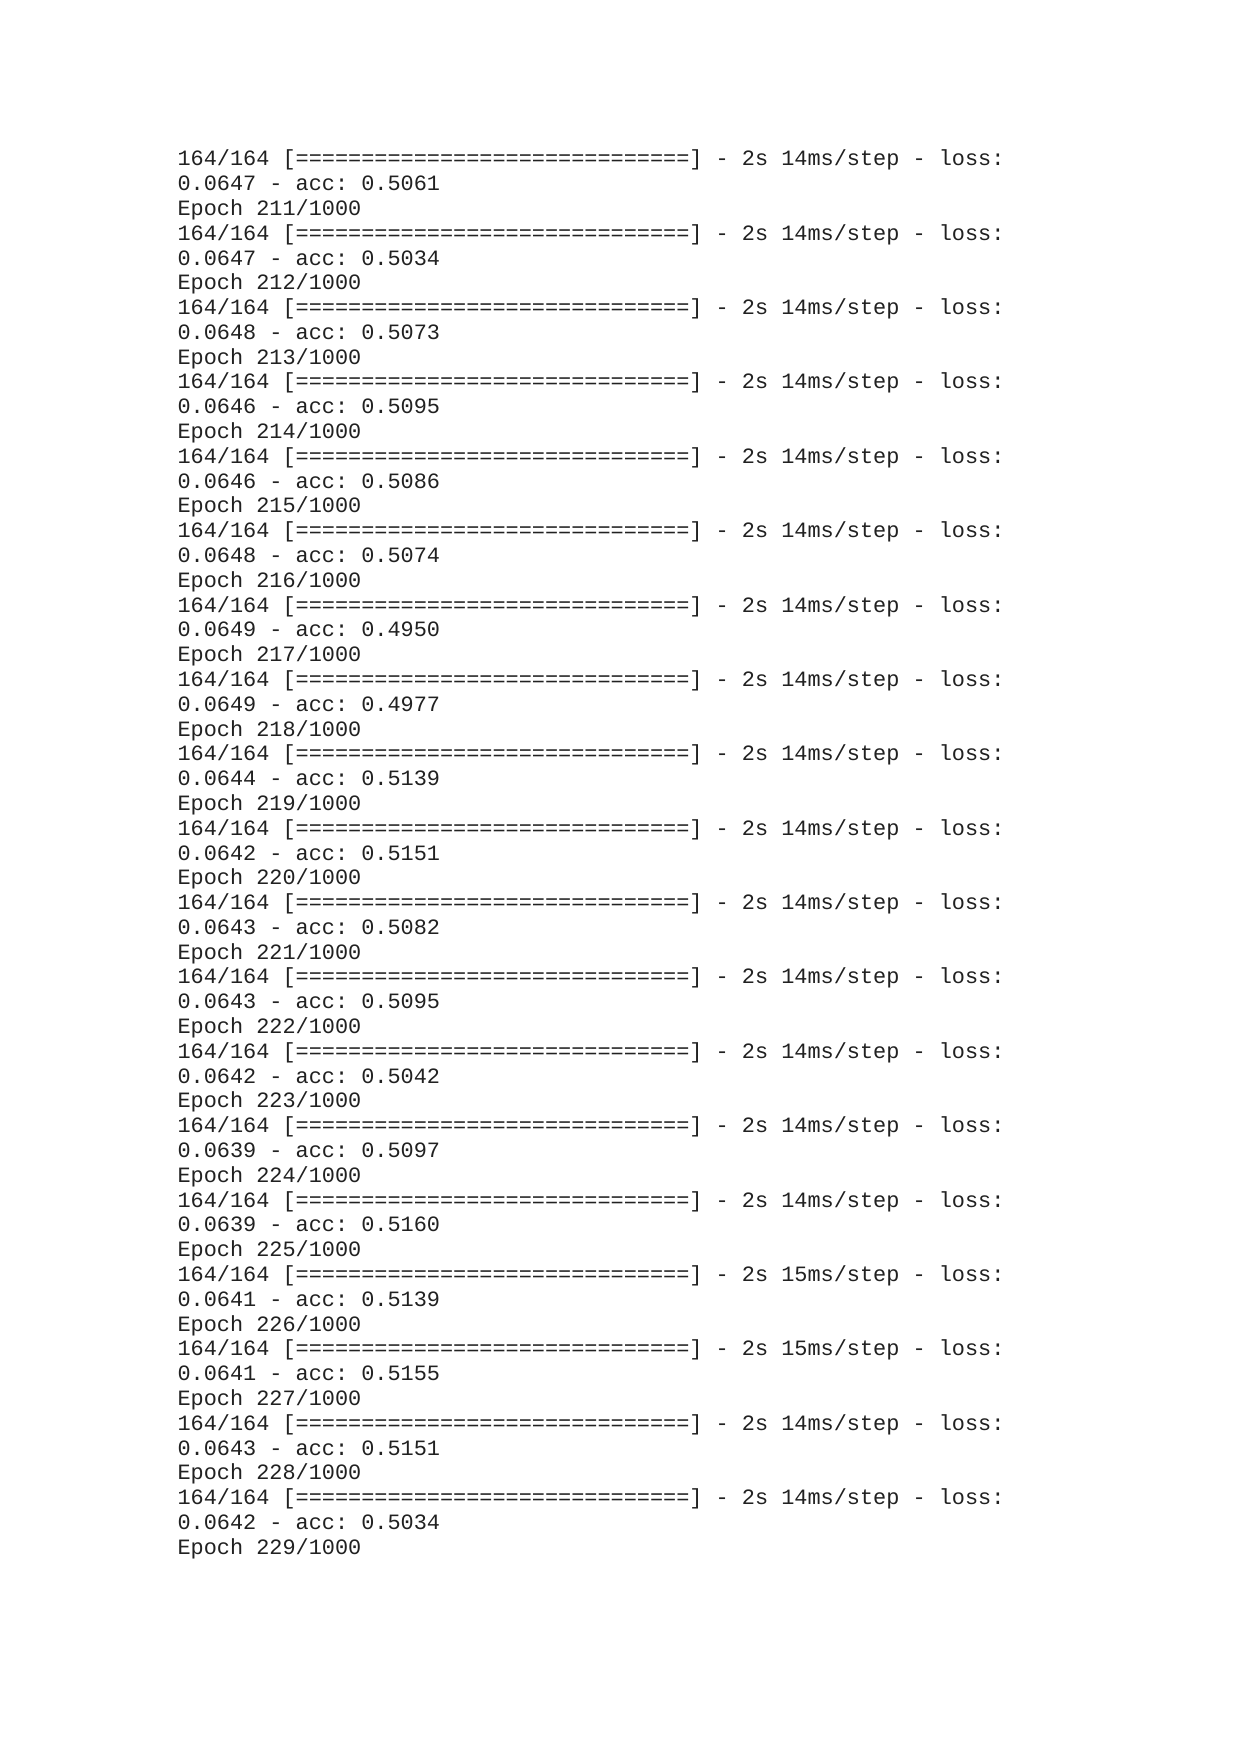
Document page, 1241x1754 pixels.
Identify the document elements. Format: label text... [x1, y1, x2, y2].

text 164/164 [==============================] - 2s 15ms/step - loss: 0.0641 - acc: 0.5139 [177, 1263, 1063, 1313]
text 164/164 [==============================] - 2s 14ms/step - loss: 0.0649 - acc: 0.4977 [177, 668, 1063, 718]
text 164/164 [==============================] - 2s 14ms/step - loss: 0.0648 - acc: 0.5074 [177, 519, 1063, 569]
text 164/164 [==============================] - 2s 14ms/step - loss: 0.0642 - acc: 0.5042 [177, 1040, 1063, 1090]
text 164/164 [==============================] - 2s 14ms/step - loss: 0.0644 - acc: 0.5139 [177, 743, 1063, 792]
text Epoch 216/1000 [177, 569, 1063, 594]
text 164/164 [==============================] - 2s 14ms/step - loss: 0.0642 - acc: 0.5151 [177, 817, 1063, 867]
text 164/164 [==============================] - 2s 14ms/step - loss: 0.0643 - acc: 0.5151 [177, 1412, 1063, 1462]
text 164/164 [==============================] - 2s 14ms/step - loss: 0.0646 - acc: 0.5095 [177, 371, 1063, 420]
text Epoch 211/1000 [177, 197, 1063, 222]
text Epoch 222/1000 [177, 1015, 1063, 1040]
text Epoch 212/1000 [177, 272, 1063, 296]
text 164/164 [==============================] - 2s 14ms/step - loss: 0.0639 - acc: 0.5160 [177, 1189, 1063, 1238]
text Epoch 224/1000 [177, 1164, 1063, 1189]
text 164/164 [==============================] - 2s 14ms/step - loss: 0.0639 - acc: 0.5097 [177, 1114, 1063, 1164]
text Epoch 220/1000 [177, 867, 1063, 891]
text 164/164 [==============================] - 2s 14ms/step - loss: 0.0648 - acc: 0.5073 [177, 296, 1063, 346]
text Epoch 226/1000 [177, 1313, 1063, 1338]
text 164/164 [==============================] - 2s 14ms/step - loss: 0.0647 - acc: 0.5034 [177, 222, 1063, 272]
text Epoch 219/1000 [177, 792, 1063, 817]
text Epoch 218/1000 [177, 718, 1063, 743]
text 164/164 [==============================] - 2s 15ms/step - loss: 0.0641 - acc: 0.5155 [177, 1338, 1063, 1387]
text 164/164 [==============================] - 2s 14ms/step - loss: 0.0646 - acc: 0.5086 [177, 445, 1063, 495]
text 164/164 [==============================] - 2s 14ms/step - loss: 0.0647 - acc: 0.5061 [177, 148, 1063, 197]
text Epoch 229/1000 [177, 1536, 1063, 1561]
text 164/164 [==============================] - 2s 14ms/step - loss: 0.0642 - acc: 0.5034 [177, 1486, 1063, 1536]
text Epoch 227/1000 [177, 1387, 1063, 1412]
text Epoch 215/1000 [177, 495, 1063, 519]
text 164/164 [==============================] - 2s 14ms/step - loss: 0.0643 - acc: 0.5095 [177, 966, 1063, 1015]
text 164/164 [==============================] - 2s 14ms/step - loss: 0.0643 - acc: 0.5082 [177, 891, 1063, 941]
text Epoch 223/1000 [177, 1090, 1063, 1114]
text Epoch 225/1000 [177, 1238, 1063, 1263]
text Epoch 217/1000 [177, 643, 1063, 668]
text Epoch 221/1000 [177, 941, 1063, 966]
text Epoch 213/1000 [177, 346, 1063, 371]
text 164/164 [==============================] - 2s 14ms/step - loss: 0.0649 - acc: 0.4950 [177, 594, 1063, 643]
text Epoch 214/1000 [177, 420, 1063, 445]
text Epoch 228/1000 [177, 1462, 1063, 1486]
